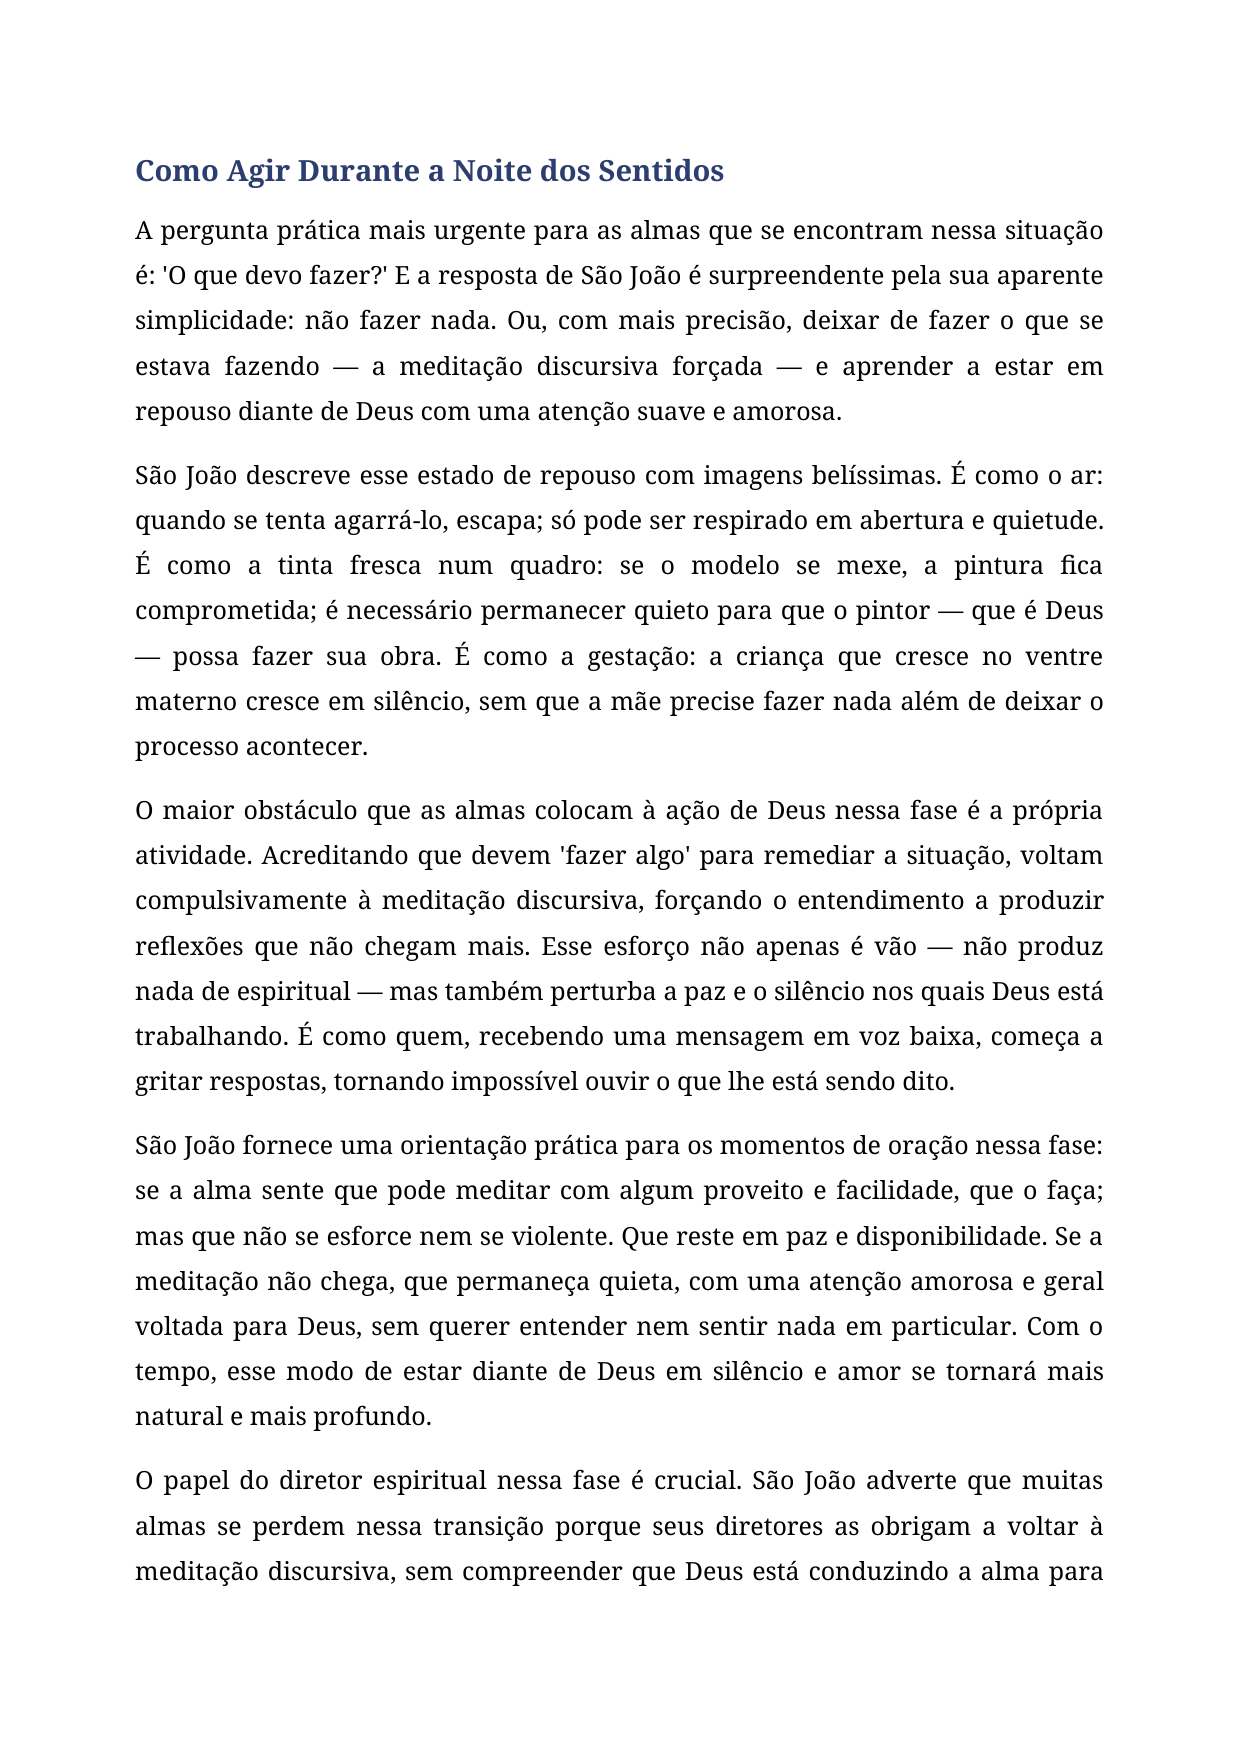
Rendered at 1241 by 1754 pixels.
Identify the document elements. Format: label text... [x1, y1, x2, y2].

text São João descreve esse estado de repouso com imagens belíssimas. É como o ar: quando se tenta agarrá-lo, escapa; só pode ser respirado em abertura e quietude. É como a tinta fresca num quadro: se o modelo se mexe, a pintura fica comprometida; é necessário permanecer quieto para que o pintor — que é Deus — possa fazer sua obra. É como a gestação: a criança que cresce no ventre materno cresce em silêncio, sem que a mãe precise fazer nada além de deixar o processo acontecer. [135, 457, 1105, 763]
text O maior obstáculo que as almas colocam à ação de Deus nessa fase é a própria atividade. Acreditando que devem 'fazer algo' para remediar a situação, voltam compulsivamente à meditação discursiva, forçando o entendimento a produzir reflexões que não chegam mais. Esse esforço não apenas é vão — não produz nada de espiritual — mas também perturba a paz e o silêncio nos quais Deus está trabalhando. É como quem, recebendo uma mensagem em voz baixa, começa a gritar respostas, tornando impossível ouvir o que lhe está sendo dito. [135, 793, 1105, 1098]
text A pergunta prática mais urgente para as almas que se encontram nessa situação é: 'O que devo fazer?' E a resposta de São João é surpreendente pela sua aparente simplicidade: não fazer nada. Ou, com mais precisão, deixar de fazer o que se estava fazendo — a meditação discursiva forçada — e aprender a estar em repouso diante de Deus com uma atenção suave e amorosa. [135, 213, 1105, 427]
text São João fornece uma orientação prática para os momentos de oração nessa fase: se a alma sente que pode meditar com algum proveito e facilidade, que o faça; mas que não se esforce nem se violente. Que reste em paz e disponibilidade. Se a meditação não chega, que permaneça quieta, com uma atenção amorosa e geral voltada para Deus, sem querer entender nem sentir nada em particular. Com o tempo, esse modo de estar diante de Deus em silêncio e amor se tornará mais natural e mais profundo. [135, 1128, 1105, 1433]
subtitle Como Agir Durante a Noite dos Sentidos [135, 150, 1105, 190]
text O papel do diretor espiritual nessa fase é crucial. São João adverte que muitas almas se perdem nessa transição porque seus diretores as obrigam a voltar à meditação discursiva, sem compreender que Deus está conduzindo a alma para [135, 1463, 1105, 1587]
